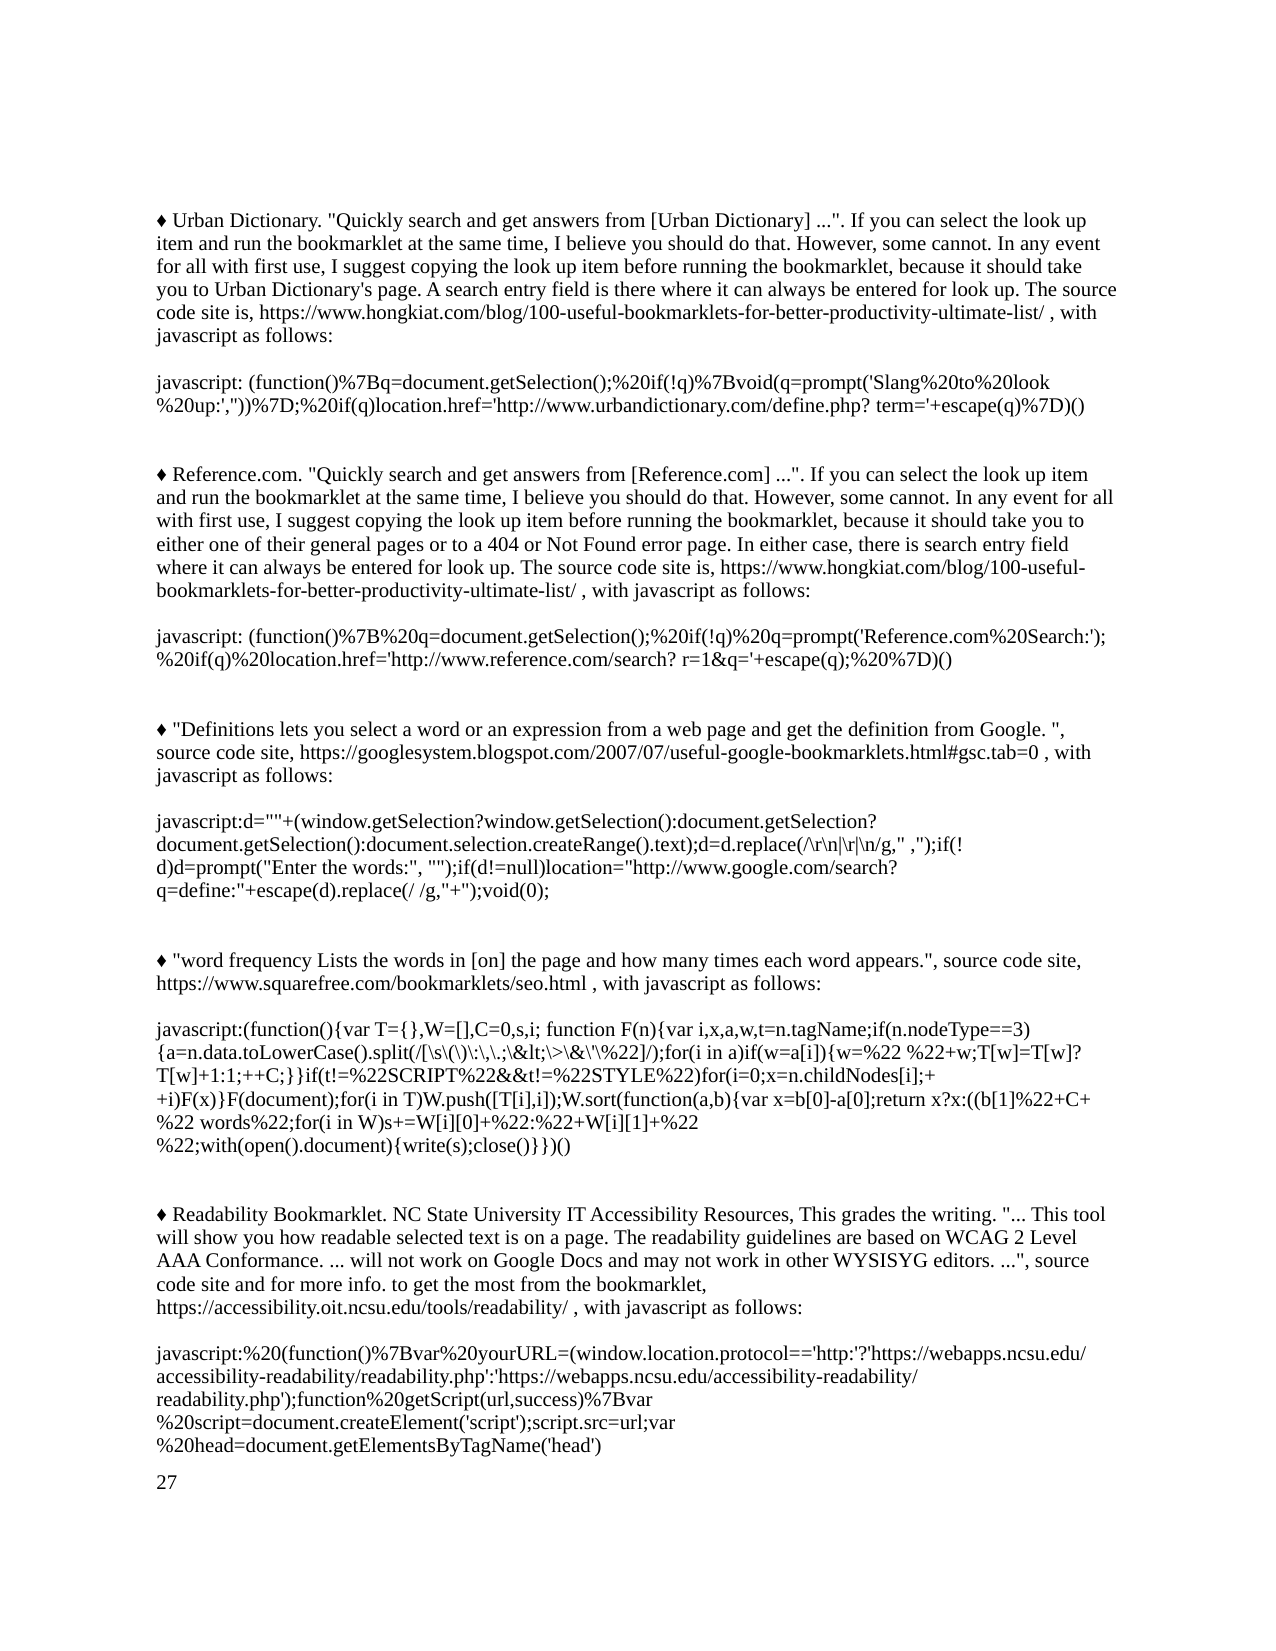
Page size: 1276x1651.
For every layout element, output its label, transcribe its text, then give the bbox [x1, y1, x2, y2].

text %22;with(open().document){write(s);close()}})() [150, 1134, 1125, 1157]
text javascript:%20(function()%7Bvar%20yourURL=(window.location.protocol=='http:'?'https://webapps.ncsu.edu/accessibility-readability/readability.php':'https://webapps.ncsu.edu/accessibility-readability/readability.php');function%20getScript(url,success)%7Bvar%20script=document.createElement('script');script.src=url;var%20head=document.getElementsByTagName('head') [150, 1342, 1125, 1464]
text ♦ Reference.com. "Quickly search and get answers from [Reference.com] ...". If you can select the look up item and run the bookmarklet at the same time, I believe you should do that. However, some cannot. In any event for all with first use, I suggest copying the look up item before running the bookmarklet, because it should take you to either one of their general pages or to a 404 or Not Found error page. In either case, there is search entry field where it can always be entered for look up. The source code site is, https://www.hongkiat.com/blog/100-useful-bookmarklets-for-better-productivity-ultimate-list/ , with javascript as follows: [150, 463, 1125, 602]
text javascript:(function(){var T={},W=[],C=0,s,i; function F(n){var i,x,a,w,t=n.tagName;if(n.nodeType==3){a=n.data.toLowerCase().split(/[\s\(\)\:\,\.;\&lt;\>\&\'\%22]/);for(i in a)if(w=a[i]){w=%22 %22+w;T[w]=T[w]?T[w]+1:1;++C;}}if(t!=%22SCRIPT%22&&t!=%22STYLE%22)for(i=0;x=n.childNodes[i];++i)F(x)}F(document);for(i in T)W.push([T[i],i]);W.sort(function(a,b){var x=b[0]-a[0];return x?x:((b[1]%22+C+%22 words%22;for(i in W)s+=W[i][0]+%22:%22+W[i][1]+%22 [150, 1018, 1125, 1134]
text javascript:﻿ (function()%7B%20q=document.getSelection();%20if(!q)%20q=prompt('Reference.com%20Search:');%20if(q)%20location.href='http://www.reference.com/search?﻿ r=1&q='+escape(q);%20%7D)() [150, 625, 1125, 671]
text ♦ Readability Bookmarklet. NC State University IT Accessibility Resources, This grades the writing. "... This tool will show you how readable selected text is on a page. The readability guidelines are based on WCAG 2 Level AAA Conformance. ... will not work on Google Docs and may not work in other WYSISYG editors. ...", source code site and for more info. to get the most from the bookmarklet, https://accessibility.oit.ncsu.edu/tools/readability/ , with javascript as follows: [150, 1203, 1125, 1319]
text ♦ Urban Dictionary. "Quickly search and get answers from [Urban Dictionary] ...". If you can select the look up item and run the bookmarklet at the same time, I believe you should do that. However, some cannot. In any event for all with first use, I suggest copying the look up item before running the bookmarklet, because it should take you to Urban Dictionary's page. A search entry field is there where it can always be entered for look up. The source code site is, https://www.hongkiat.com/blog/100-useful-bookmarklets-for-better-productivity-ultimate-list/ , with javascript as follows: [150, 209, 1125, 347]
text ♦ "word frequency Lists the words in [on] the page and how many times each word appears.", source code site, https://www.squarefree.com/bookmarklets/seo.html , with javascript as follows: [150, 949, 1125, 995]
text ♦ "Definitions lets you select a word or an expression from a web page and get the definition from Google. ", source code site, https://googlesystem.blogspot.com/2007/07/useful-google-bookmarklets.html#gsc.tab=0 , with javascript as follows: [150, 717, 1125, 787]
text javascript:d=""+(window.getSelection?window.getSelection():document.getSelection?document.getSelection():document.selection.createRange().text);d=d.replace(/\r\n|\r|\n/g," ,");if(!d)d=prompt("Enter the words:", "");if(d!=null)location="http://www.google.com/search?q=define:"+escape(d).replace(/ /g,"+");void(0); [150, 810, 1125, 902]
text javascript:﻿ (function()%7Bq=document.getSelection();%20if(!q)%7Bvoid(q=prompt('Slang%20to%20look%20up:',''))%7D;%20if(q)location.href='http://www.urbandictionary.com/define.php?﻿ term='+escape(q)%7D)() [150, 371, 1125, 417]
